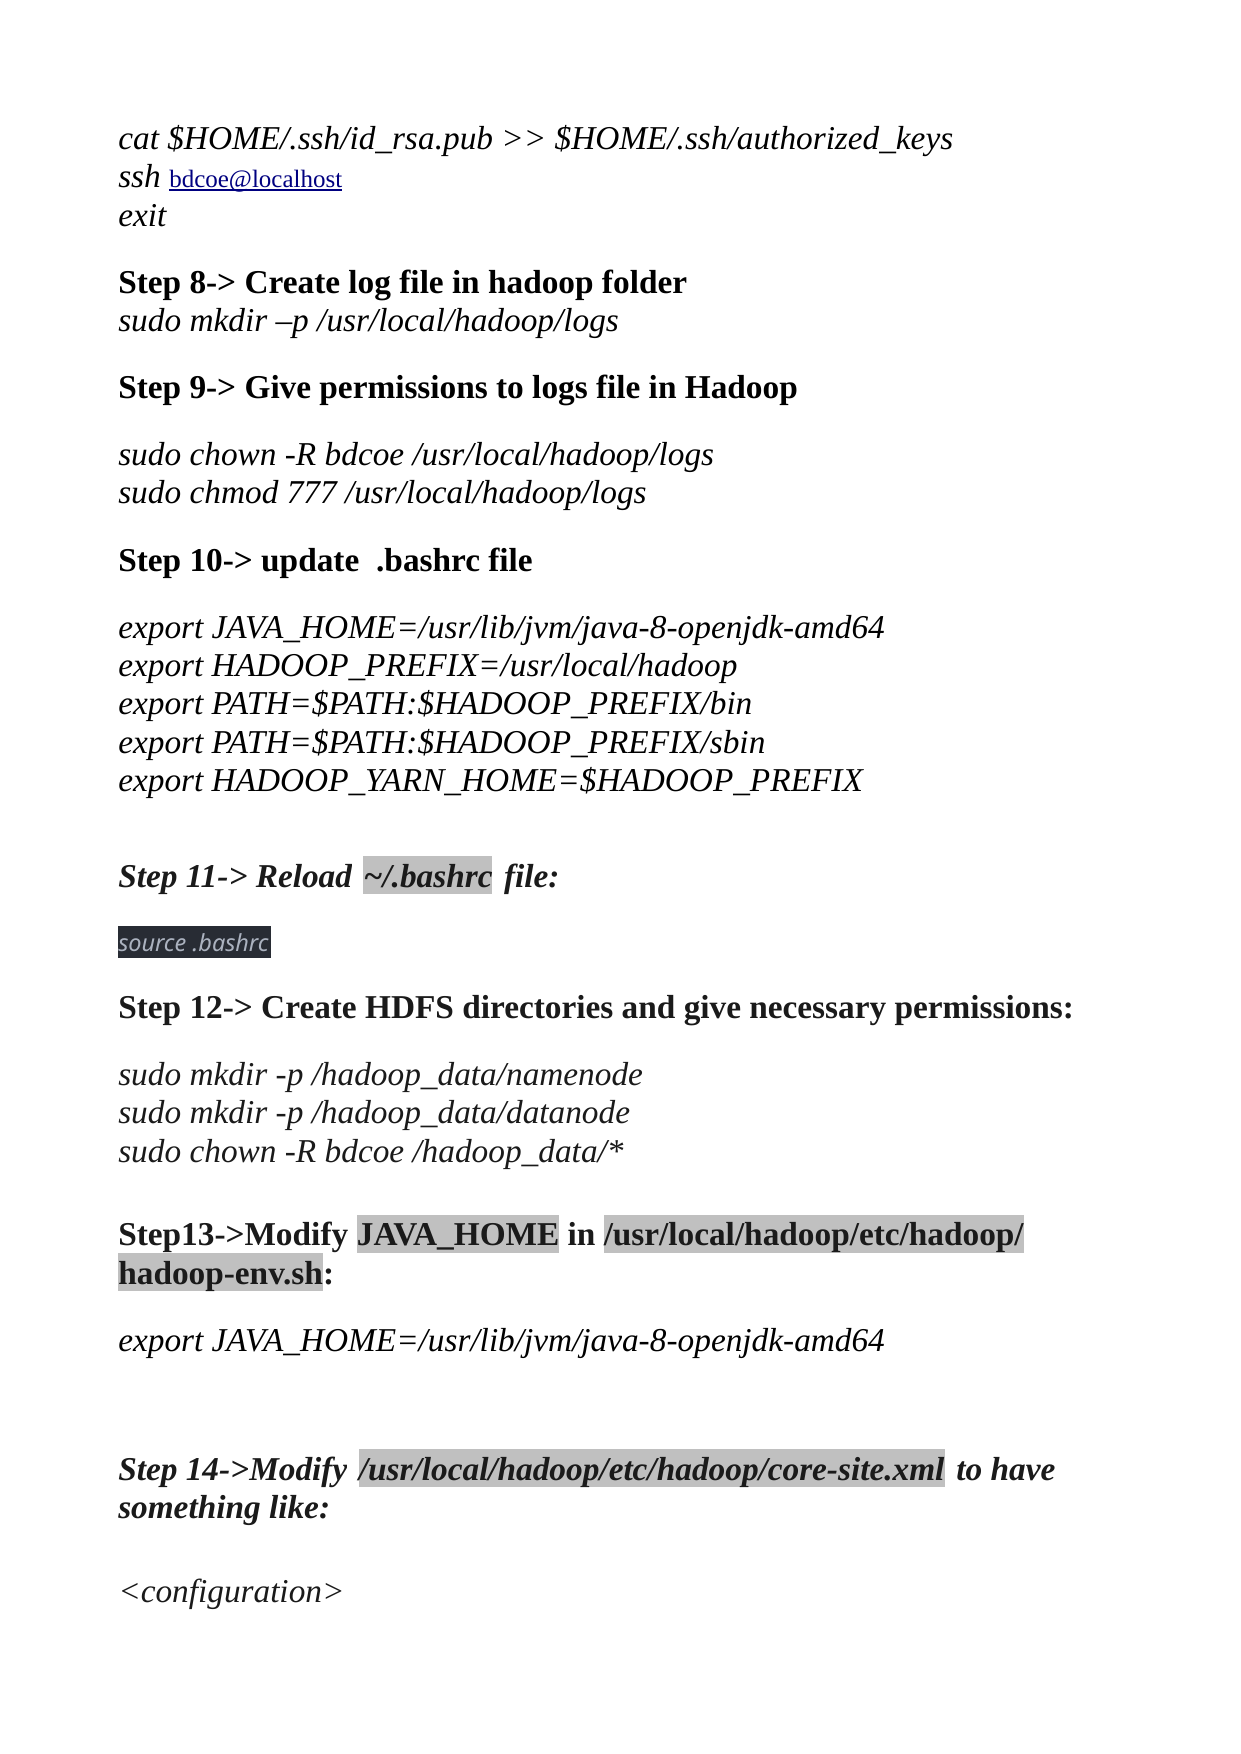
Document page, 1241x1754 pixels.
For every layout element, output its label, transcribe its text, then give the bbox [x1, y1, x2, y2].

text Step 9-> Give permissions to logs file in Hadoop [118, 367, 1122, 406]
text Step 12-> Create HDFS directories and give necessary permissions: [118, 987, 1122, 1025]
text source .bashrc [118, 926, 1122, 958]
text sudo chown -R bdcoe /usr/local/hadoop/logs [118, 434, 1122, 473]
text Step 8-> Create log file in hadoop folder [118, 262, 1122, 300]
text sudo chmod 777 /usr/local/hadoop/logs [118, 473, 1122, 511]
text sudo mkdir –p /usr/local/hadoop/logs [118, 300, 1122, 338]
text sudo chown -R bdcoe /hadoop_data/* [118, 1131, 1122, 1169]
text sudo mkdir -p /hadoop_data/namenode [118, 1054, 1122, 1092]
text cat $HOME/.ssh/id_rsa.pub >> $HOME/.ssh/authorized_keys [118, 118, 1122, 156]
text export PATH=$PATH:$HADOOP_PREFIX/sbin [118, 722, 1122, 760]
text sudo mkdir -p /hadoop_data/datanode [118, 1092, 1122, 1131]
text export PATH=$PATH:$HADOOP_PREFIX/bin [118, 683, 1122, 722]
text export JAVA_HOME=/usr/lib/jvm/java-8-openjdk-amd64 [118, 607, 1122, 645]
text <configuration> [118, 1571, 1122, 1609]
text Step 11-> Reload ~/.bashrc file: [118, 856, 1122, 894]
text Step 14->Modify /usr/local/hadoop/etc/hadoop/core-site.xml to have something like: [118, 1449, 1122, 1526]
text export HADOOP_PREFIX=/usr/local/hadoop [118, 645, 1122, 683]
text export JAVA_HOME=/usr/lib/jvm/java-8-openjdk-amd64 [118, 1320, 1122, 1358]
text export HADOOP_YARN_HOME=$HADOOP_PREFIX [118, 760, 1122, 798]
text Step 10-> update .bashrc file [118, 540, 1122, 578]
text Step13->Modify JAVA_HOME in /usr/local/hadoop/etc/hadoop/hadoop-env.sh: [118, 1214, 1122, 1291]
text exit [118, 195, 1122, 233]
text ssh bdcoe@localhost [118, 156, 1122, 195]
